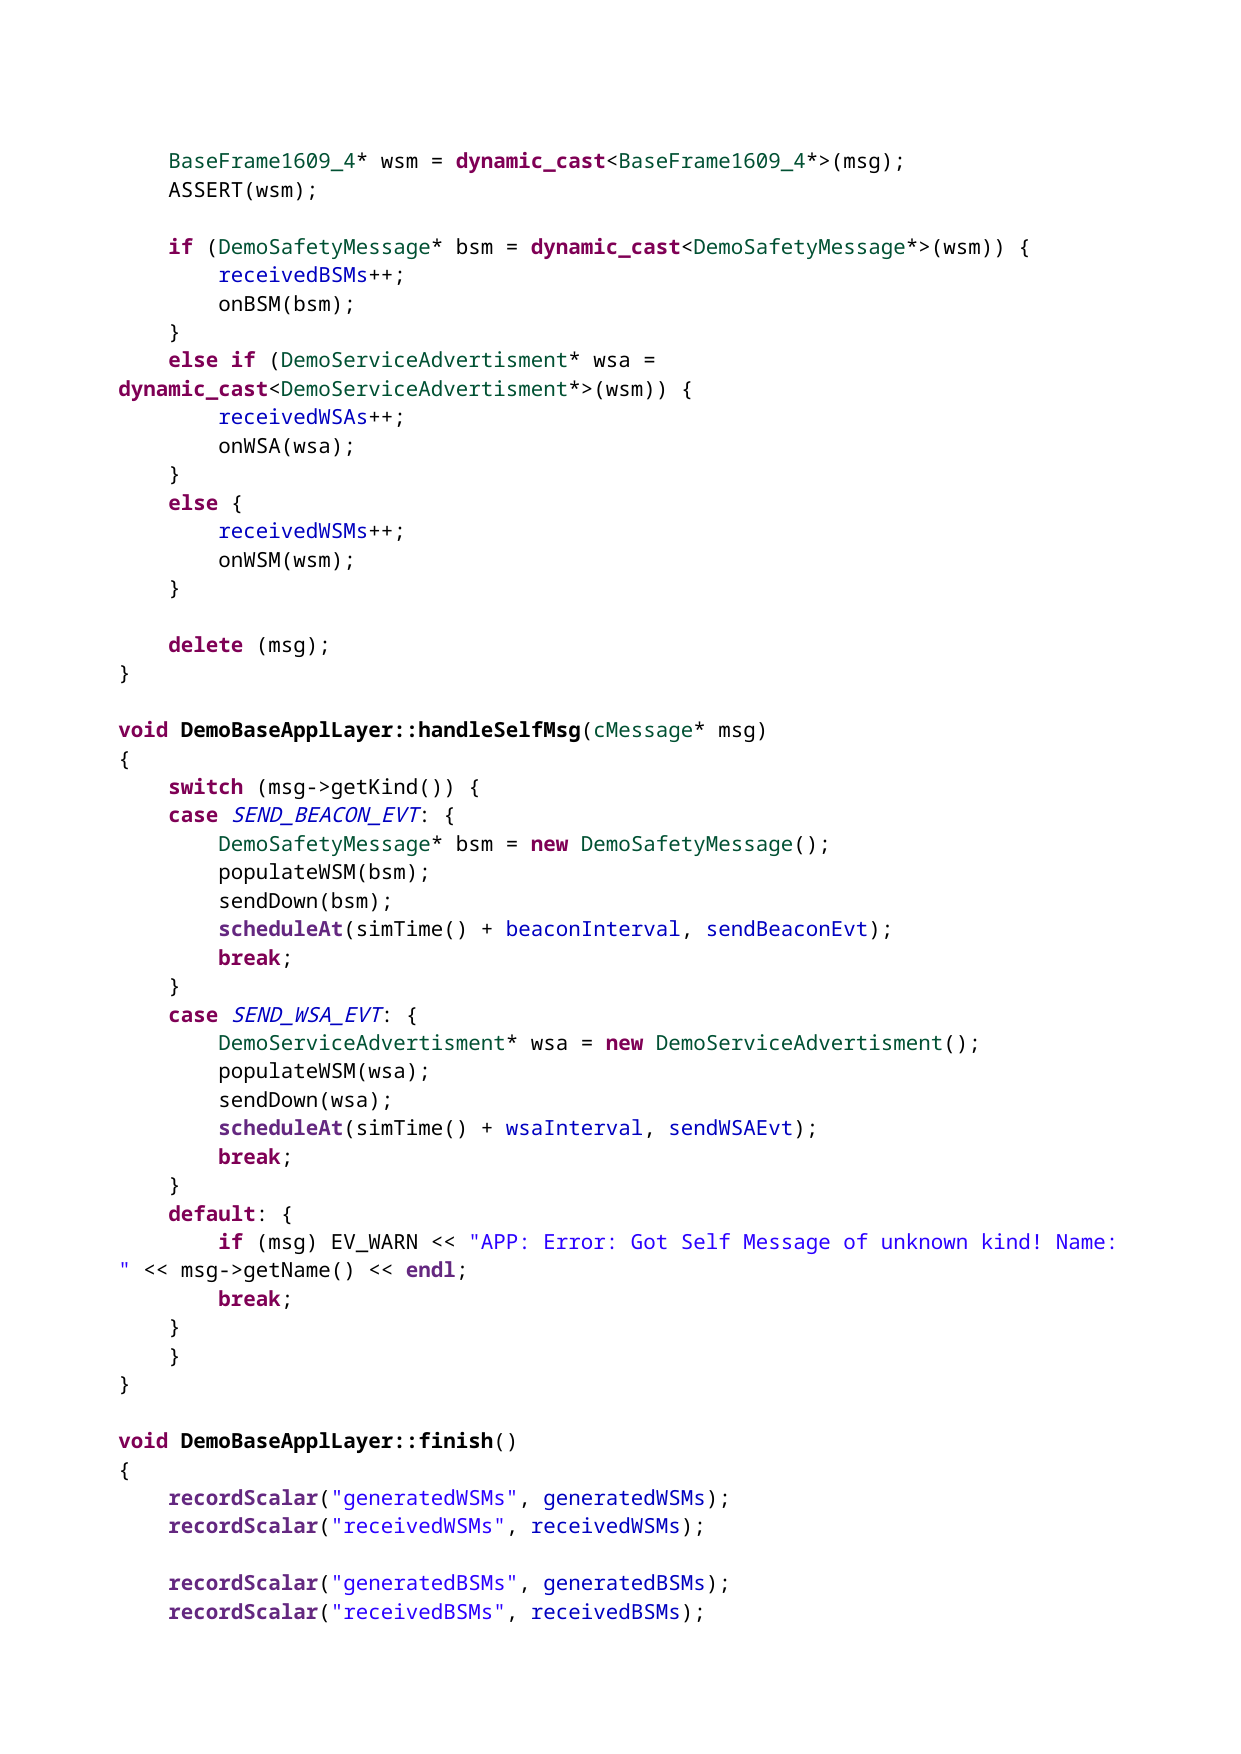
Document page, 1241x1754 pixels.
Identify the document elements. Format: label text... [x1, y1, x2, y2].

text void DemoBaseApplLayer::finish() [118, 1426, 1122, 1455]
text } [118, 971, 1122, 1000]
text DemoSafetyMessage* bsm = new DemoSafetyMessage(); [118, 829, 1122, 857]
text } [118, 1170, 1122, 1199]
text case SEND_BEACON_EVT: { [118, 801, 1122, 829]
text recordScalar("generatedBSMs", generatedBSMs); [118, 1568, 1122, 1597]
text ASSERT(wsm); [118, 175, 1122, 203]
text void DemoBaseApplLayer::handleSelfMsg(cMessage* msg) [118, 715, 1122, 744]
text delete (msg); [118, 630, 1122, 658]
text sendDown(wsa); [118, 1085, 1122, 1113]
text BaseFrame1609_4* wsm = dynamic_cast<BaseFrame1609_4*>(msg); [118, 147, 1122, 175]
text } [118, 658, 1122, 687]
text { [118, 1455, 1122, 1483]
text if (DemoSafetyMessage* bsm = dynamic_cast<DemoSafetyMessage*>(wsm)) { [118, 232, 1122, 260]
text case SEND_WSA_EVT: { [118, 1000, 1122, 1028]
text receivedWSAs++; [118, 402, 1122, 431]
text else if (DemoServiceAdvertisment* wsa = dynamic_cast<DemoServiceAdvertisment*>(wsm)) { [118, 346, 1122, 402]
text break; [118, 1284, 1122, 1312]
text } [118, 317, 1122, 346]
text DemoServiceAdvertisment* wsa = new DemoServiceAdvertisment(); [118, 1028, 1122, 1057]
text recordScalar("receivedBSMs", receivedBSMs); [118, 1597, 1122, 1625]
text else { [118, 488, 1122, 516]
text scheduleAt(simTime() + wsaInterval, sendWSAEvt); [118, 1113, 1122, 1142]
text populateWSM(wsa); [118, 1057, 1122, 1085]
text } [118, 459, 1122, 488]
text onWSA(wsa); [118, 431, 1122, 459]
text break; [118, 1142, 1122, 1170]
text } [118, 573, 1122, 602]
text } [118, 1369, 1122, 1398]
text populateWSM(bsm); [118, 857, 1122, 886]
text } [118, 1341, 1122, 1369]
text { [118, 744, 1122, 772]
text break; [118, 943, 1122, 971]
text switch (msg->getKind()) { [118, 772, 1122, 801]
text receivedBSMs++; [118, 260, 1122, 289]
text default: { [118, 1199, 1122, 1227]
text sendDown(bsm); [118, 886, 1122, 914]
text recordScalar("receivedWSMs", receivedWSMs); [118, 1512, 1122, 1540]
text if (msg) EV_WARN << "APP: Error: Got Self Message of unknown kind! Name: " << msg->getName() << endl; [118, 1227, 1122, 1284]
text } [118, 1312, 1122, 1341]
text onBSM(bsm); [118, 289, 1122, 317]
text onWSM(wsm); [118, 545, 1122, 573]
text recordScalar("generatedWSMs", generatedWSMs); [118, 1483, 1122, 1512]
text receivedWSMs++; [118, 516, 1122, 545]
text scheduleAt(simTime() + beaconInterval, sendBeaconEvt); [118, 914, 1122, 943]
